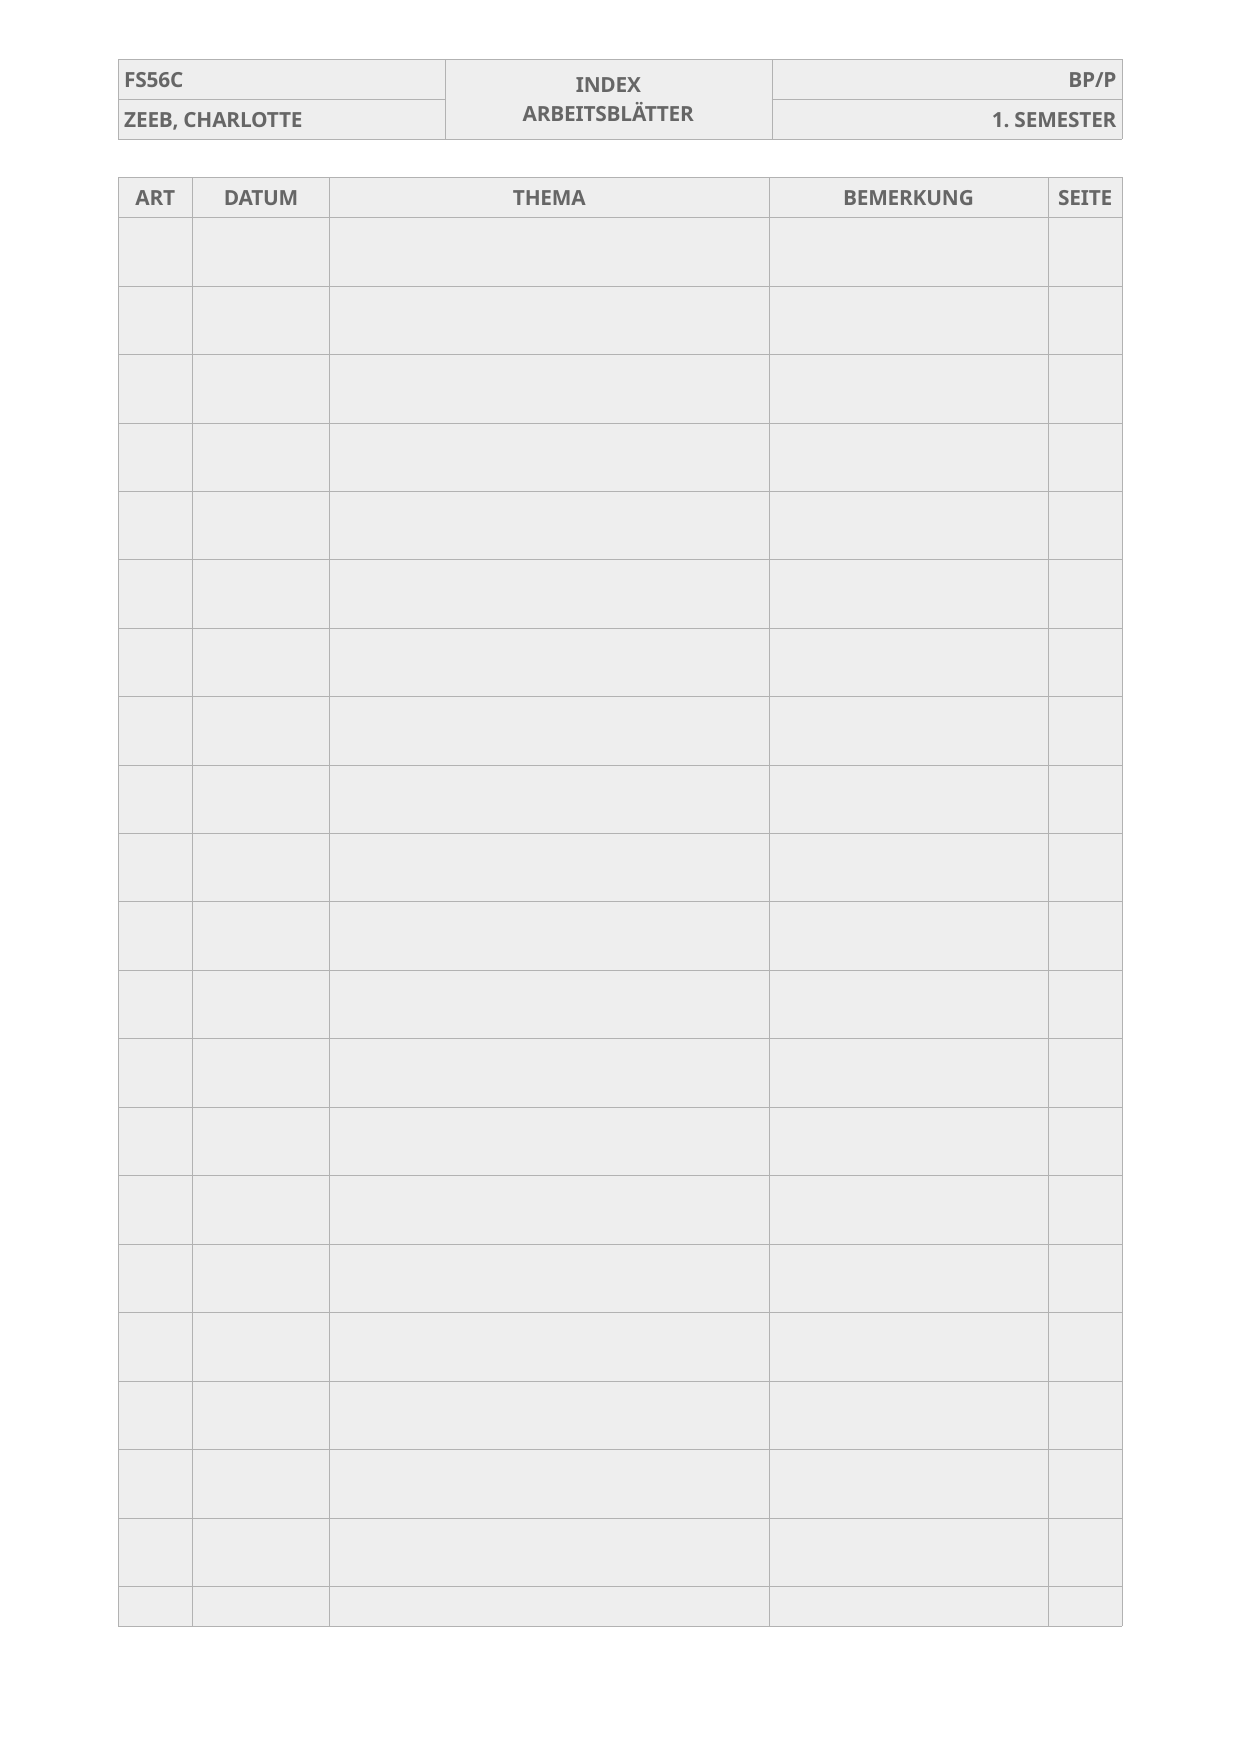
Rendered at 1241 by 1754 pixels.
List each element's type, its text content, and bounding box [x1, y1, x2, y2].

table_cell [1049, 629, 1122, 696]
table_cell [330, 355, 769, 422]
table_cell [193, 560, 329, 628]
table_cell [1049, 355, 1122, 422]
table_cell [193, 834, 329, 901]
table_cell [330, 424, 769, 491]
table_cell [330, 1519, 769, 1586]
table_cell [330, 1176, 769, 1244]
table_cell [1049, 1176, 1122, 1244]
table_cell [330, 492, 769, 559]
table_cell [119, 560, 192, 628]
table_cell [770, 560, 1048, 628]
table_cell [119, 1245, 192, 1312]
table_cell [193, 1313, 329, 1381]
table_cell [330, 697, 769, 764]
table_cell [119, 697, 192, 764]
table_header THEMA [330, 178, 769, 217]
table_cell [770, 355, 1048, 422]
table_cell [193, 1519, 329, 1586]
table_cell [770, 902, 1048, 970]
table_cell [119, 1108, 192, 1175]
table_cell [770, 1245, 1048, 1312]
table_cell [770, 697, 1048, 764]
table_cell [119, 1039, 192, 1107]
table_cell [1049, 1108, 1122, 1175]
table_cell [119, 902, 192, 970]
table_cell [193, 287, 329, 354]
table_cell [770, 1450, 1048, 1517]
table_cell [770, 766, 1048, 833]
table_cell [1049, 1519, 1122, 1586]
table_cell [193, 492, 329, 559]
table_header ART [119, 178, 192, 217]
table_cell [119, 766, 192, 833]
table_cell [770, 218, 1048, 286]
table_cell [119, 1450, 192, 1517]
table_cell [330, 766, 769, 833]
table_cell [193, 1039, 329, 1107]
table_cell [1049, 1450, 1122, 1517]
table_cell [770, 1313, 1048, 1381]
table_cell [770, 1039, 1048, 1107]
table_header DATUM [193, 178, 329, 217]
table_cell [193, 629, 329, 696]
table_cell [330, 971, 769, 1038]
table_cell [1049, 971, 1122, 1038]
table_cell [1049, 697, 1122, 764]
table_header SEITE [1049, 178, 1122, 217]
table_cell [330, 287, 769, 354]
table_cell [770, 971, 1048, 1038]
table_cell [119, 287, 192, 354]
table_cell [193, 218, 329, 286]
table_cell [1049, 834, 1122, 901]
table_cell [770, 629, 1048, 696]
table_cell [330, 1108, 769, 1175]
table_cell [330, 1587, 769, 1626]
table_cell [330, 1039, 769, 1107]
table_cell [770, 1108, 1048, 1175]
table_cell [193, 1587, 329, 1626]
table_cell [193, 1176, 329, 1244]
table_cell [770, 1382, 1048, 1449]
table_cell [1049, 560, 1122, 628]
table_cell [193, 766, 329, 833]
table_cell [193, 1108, 329, 1175]
table_cell [770, 424, 1048, 491]
table_cell [193, 424, 329, 491]
table_header BEMERKUNG [770, 178, 1048, 217]
table_cell [330, 629, 769, 696]
table_cell [1049, 1382, 1122, 1449]
table_cell [193, 971, 329, 1038]
table_cell [119, 1587, 192, 1626]
table_cell [1049, 902, 1122, 970]
table_cell [119, 1519, 192, 1586]
table_cell [119, 218, 192, 286]
table_cell [330, 560, 769, 628]
table_cell [193, 902, 329, 970]
table_cell [1049, 1587, 1122, 1626]
table_cell [770, 1519, 1048, 1586]
table_cell [119, 629, 192, 696]
table_cell [330, 1313, 769, 1381]
table_cell [330, 902, 769, 970]
table_cell [119, 971, 192, 1038]
table_cell [1049, 1245, 1122, 1312]
table_cell [770, 1176, 1048, 1244]
table_cell [193, 697, 329, 764]
table_cell [119, 1313, 192, 1381]
table_cell [1049, 492, 1122, 559]
table_cell [770, 834, 1048, 901]
table_cell [770, 287, 1048, 354]
table_cell [330, 218, 769, 286]
table_cell [193, 1245, 329, 1312]
table_cell [330, 1382, 769, 1449]
table_cell [330, 834, 769, 901]
table_cell [1049, 424, 1122, 491]
table_cell [770, 492, 1048, 559]
table_cell [119, 834, 192, 901]
table_cell [770, 1587, 1048, 1626]
table_cell [330, 1450, 769, 1517]
table_cell [119, 1176, 192, 1244]
table_cell [1049, 766, 1122, 833]
table_cell [1049, 1039, 1122, 1107]
table_cell [119, 424, 192, 491]
table_cell [193, 355, 329, 422]
table_cell [193, 1450, 329, 1517]
table_cell [119, 1382, 192, 1449]
table_cell [1049, 1313, 1122, 1381]
table_cell [193, 1382, 329, 1449]
table_cell [1049, 218, 1122, 286]
table_cell [330, 1245, 769, 1312]
table_cell [1049, 287, 1122, 354]
table_cell [119, 492, 192, 559]
table_cell [119, 355, 192, 422]
